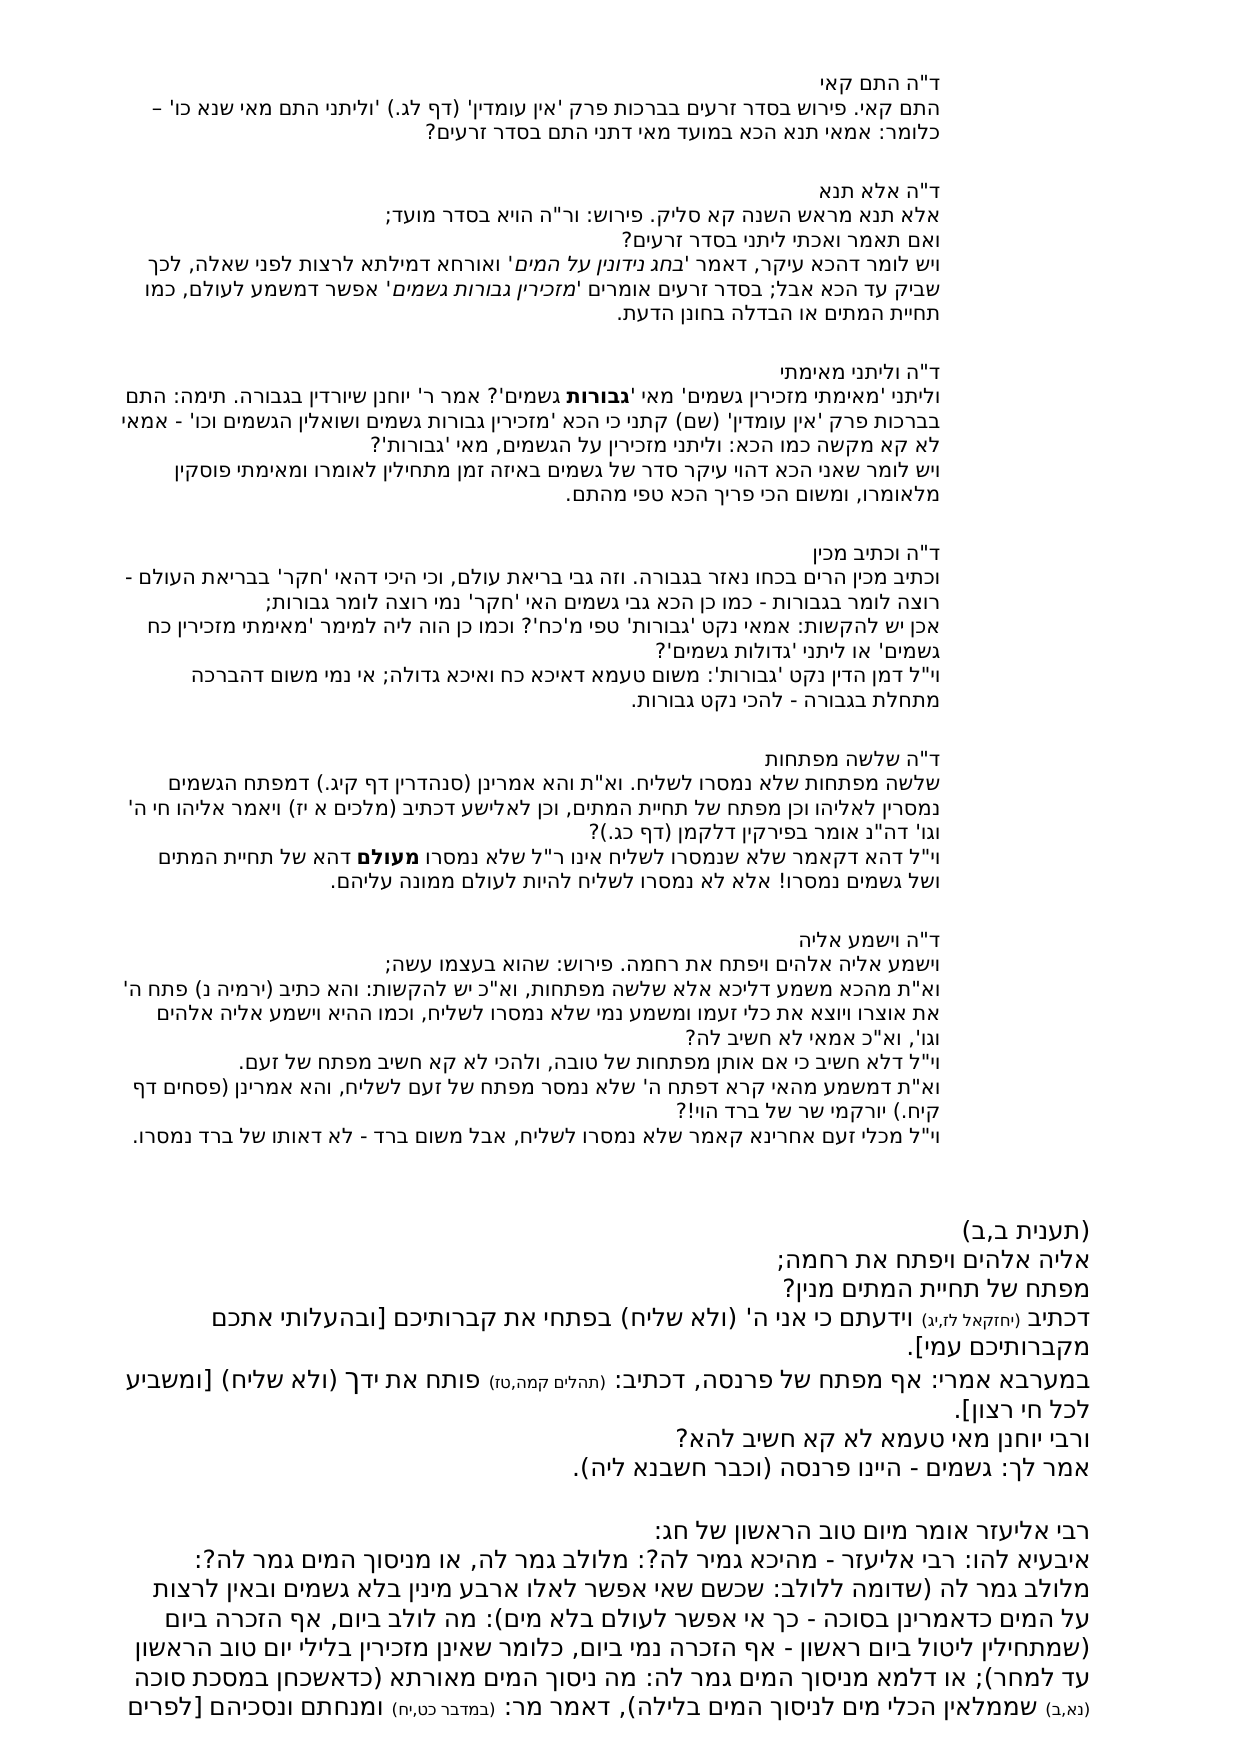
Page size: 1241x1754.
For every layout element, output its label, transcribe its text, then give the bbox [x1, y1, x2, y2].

text מפתח של תחיית המתים מנין? [120, 1274, 1090, 1303]
text ד"ה וליתני מאימתי [120, 360, 940, 384]
text וא"ת מהכא משמע דליכא אלא שלשה מפתחות, וא"כ יש להקשות: והא כתיב (ירמיה נ) פתח ה' את אוצרו ויוצא את כלי זעמו ומשמע נמי שלא נמסרו לשליח, וכמו ההיא וישמע אליה אלהים וגו', וא"כ אמאי לא חשיב לה? [120, 977, 940, 1050]
text ויש לומר דהכא עיקר, דאמר 'בחג נידונין על המים' ואורחא דמילתא לרצות לפני שאלה, לכך שביק עד הכא אבל; בסדר זרעים אומרים 'מזכירין גבורות גשמים' אפשר דמשמע לעולם, כמו תחיית המתים או הבדלה בחונן הדעת. [120, 252, 940, 326]
text אמר לך: גשמים - היינו פרנסה (וכבר חשבנא ליה). [120, 1454, 1090, 1483]
text אכן יש להקשות: אמאי נקט 'גבורות' טפי מ'כח'? וכמו כן הוה ליה למימר 'מאימתי מזכירין כח גשמים' או ליתני 'גדולות גשמים'? [120, 614, 940, 663]
text איבעיא להו: רבי אליעזר - מהיכא גמיר לה?: מלולב גמר לה, או מניסוך המים גמר לה?: [120, 1546, 1090, 1575]
text (תענית ב,ב) [120, 1216, 1090, 1245]
text וי"ל דמן הדין נקט 'גבורות': משום טעמא דאיכא כח ואיכא גדולה; אי נמי משום דהברכה מתחלת בגבורה - להכי נקט גבורות. [120, 663, 940, 712]
text שלשה מפתחות שלא נמסרו לשליח. וא"ת והא אמרינן (סנהדרין דף קיג.) דמפתח הגשמים נמסרין לאליהו וכן מפתח של תחיית המתים, וכן לאלישע דכתיב (מלכים א יז) ויאמר אליהו חי ה' וגו' דה"נ אומר בפירקין דלקמן (דף כג.)? [120, 771, 940, 844]
text וי"ל מכלי זעם אחרינא קאמר שלא נמסרו לשליח, אבל משום ברד - לא דאותו של ברד נמסרו. [120, 1124, 940, 1148]
text התם קאי. פירוש בסדר זרעים בברכות פרק 'אין עומדין' (דף לג.) 'וליתני התם מאי שנא כו' – כלומר: אמאי תנא הכא במועד מאי דתני התם בסדר זרעים? [120, 96, 940, 145]
text וישמע אליה אלהים ויפתח את רחמה. פירוש: שהוא בעצמו עשה; [120, 952, 940, 977]
text ד"ה שלשה מפתחות [120, 746, 940, 771]
text דכתיב (יחזקאל לז,יג) וידעתם כי אני ה' (ולא שליח) בפתחי את קברותיכם [ובהעלותי אתכם מקברותיכם עמי]. [120, 1303, 1090, 1361]
text רבי אליעזר אומר מיום טוב הראשון של חג: [120, 1517, 1090, 1546]
text וי"ל דלא חשיב כי אם אותן מפתחות של טובה, ולהכי לא קא חשיב מפתח של זעם. [120, 1050, 940, 1075]
text וא"ת דמשמע מהאי קרא דפתח ה' שלא נמסר מפתח של זעם לשליח, והא אמרינן (פסחים דף קיח.) יורקמי שר של ברד הוי!? [120, 1075, 940, 1124]
text וי"ל דהא דקאמר שלא שנמסרו לשליח אינו ר"ל שלא נמסרו מעולם דהא של תחיית המתים ושל גשמים נמסרו! אלא לא נמסרו לשליח להיות לעולם ממונה עליהם. [120, 844, 940, 894]
text במערבא אמרי: אף מפתח של פרנסה, דכתיב: (תהלים קמה,טז) פותח את ידך (ולא שליח) [ומשביע לכל חי רצון]. [120, 1361, 1090, 1425]
text ויש לומר שאני הכא דהוי עיקר סדר של גשמים באיזה זמן מתחילין לאומרו ומאימתי פוסקין מלאומרו, ומשום הכי פריך הכא טפי מהתם. [120, 458, 940, 507]
text ד"ה התם קאי [120, 71, 940, 96]
text אלא תנא מראש השנה קא סליק. פירוש: ור"ה הויא בסדר מועד; [120, 203, 940, 228]
text ד"ה וכתיב מכין [120, 541, 940, 565]
text וכתיב מכין הרים בכחו נאזר בגבורה. וזה גבי בריאת עולם, וכי היכי דהאי 'חקר' בבריאת העולם - רוצה לומר בגבורות - כמו כן הכא גבי גשמים האי 'חקר' נמי רוצה לומר גבורות; [120, 565, 940, 614]
text ד"ה וישמע אליה [120, 928, 940, 952]
text מלולב גמר לה (שדומה ללולב: שכשם שאי אפשר לאלו ארבע מינין בלא גשמים ובאין לרצות על המים כדאמרינן בסוכה - כך אי אפשר לעולם בלא מים): מה לולב ביום, אף הזכרה ביום (שמתחילין ליטול ביום ראשון - אף הזכרה נמי ביום, כלומר שאינן מזכירין בלילי יום טוב הראשון עד למחר); או דלמא מניסוך המים גמר לה: מה ניסוך המים מאורתא (כדאשכחן במסכת סוכה (נא,ב) שממלאין הכלי מים לניסוך המים בלילה), דאמר מר: (במדבר כט,יח) ומנחתם ונסכיהם [לפרים [120, 1575, 1090, 1722]
text ד"ה אלא תנא [120, 179, 940, 203]
text ואם תאמר ואכתי ליתני בסדר זרעים? [120, 228, 940, 252]
text וליתני 'מאימתי מזכירין גשמים' מאי 'גבורות גשמים'? אמר ר' יוחנן שיורדין בגבורה. תימה: התם בברכות פרק 'אין עומדין' (שם) קתני כי הכא 'מזכירין גבורות גשמים ושואלין הגשמים וכו' - אמאי לא קא מקשה כמו הכא: וליתני מזכירין על הגשמים, מאי 'גבורות'? [120, 384, 940, 458]
text אליה אלהים ויפתח את רחמה; [120, 1245, 1090, 1274]
text ורבי יוחנן מאי טעמא לא קא חשיב להא? [120, 1425, 1090, 1454]
